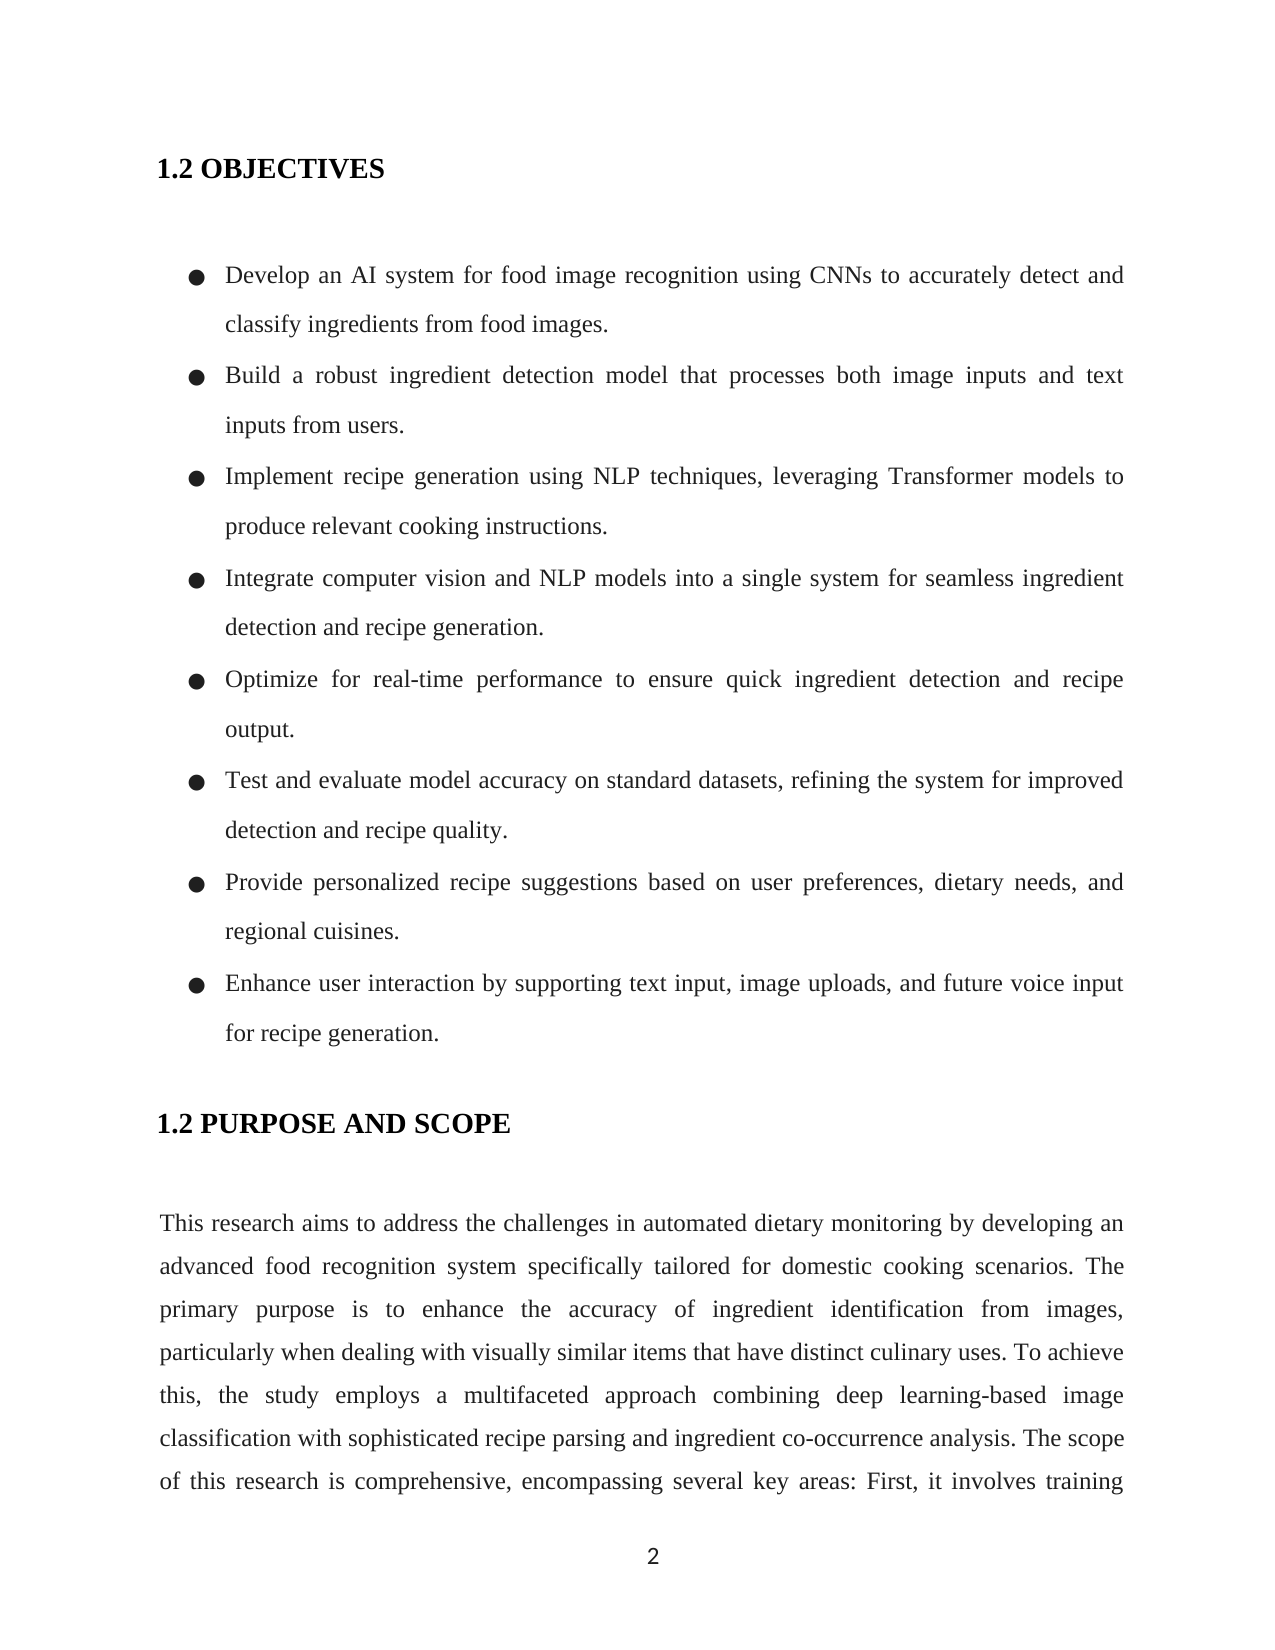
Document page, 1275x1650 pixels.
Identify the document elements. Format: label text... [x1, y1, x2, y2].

text This research aims to address the challenges in automated dietary monitoring by developing an advanced food recognition system specifically tailored for domestic cooking scenarios. The primary purpose is to enhance the accuracy of ingredient identification from images, particularly when dealing with visually similar items that have distinct culinary uses. To achieve this, the study employs a multifaceted approach combining deep learning-based image classification with sophisticated recipe parsing and ingredient co-occurrence analysis. The scope of this research is comprehensive, encompassing several key areas: First, it involves training [159, 1208, 1125, 1495]
list Enhance user interaction by supporting text input, image uploads, and future voice input for recipe generation. [187, 961, 1125, 1047]
subtitle 1.2 OBJECTIVES [156, 151, 1125, 184]
subtitle 1.2 PURPOSE AND SCOPE [156, 1106, 1125, 1140]
list Test and evaluate model accuracy on standard datasets, refining the system for improved detection and recipe quality. [187, 758, 1125, 844]
list Provide personalized recipe suggestions based on user preferences, dietary needs, and regional cuisines. [187, 859, 1125, 945]
list Integrate computer vision and NLP models into a single system for seamless ingredient detection and recipe generation. [187, 555, 1125, 641]
list Develop an AI system for food image recognition using CNNs to accurately detect and classify ingredients from food images. [187, 252, 1125, 338]
list Optimize for real-time performance to ensure quick ingredient detection and recipe output. [187, 657, 1125, 742]
list Build a robust ingredient detection model that processes both image inputs and text inputs from users. [187, 353, 1125, 438]
list Implement recipe generation using NLP techniques, leveraging Transformer models to produce relevant cooking instructions. [187, 454, 1125, 540]
